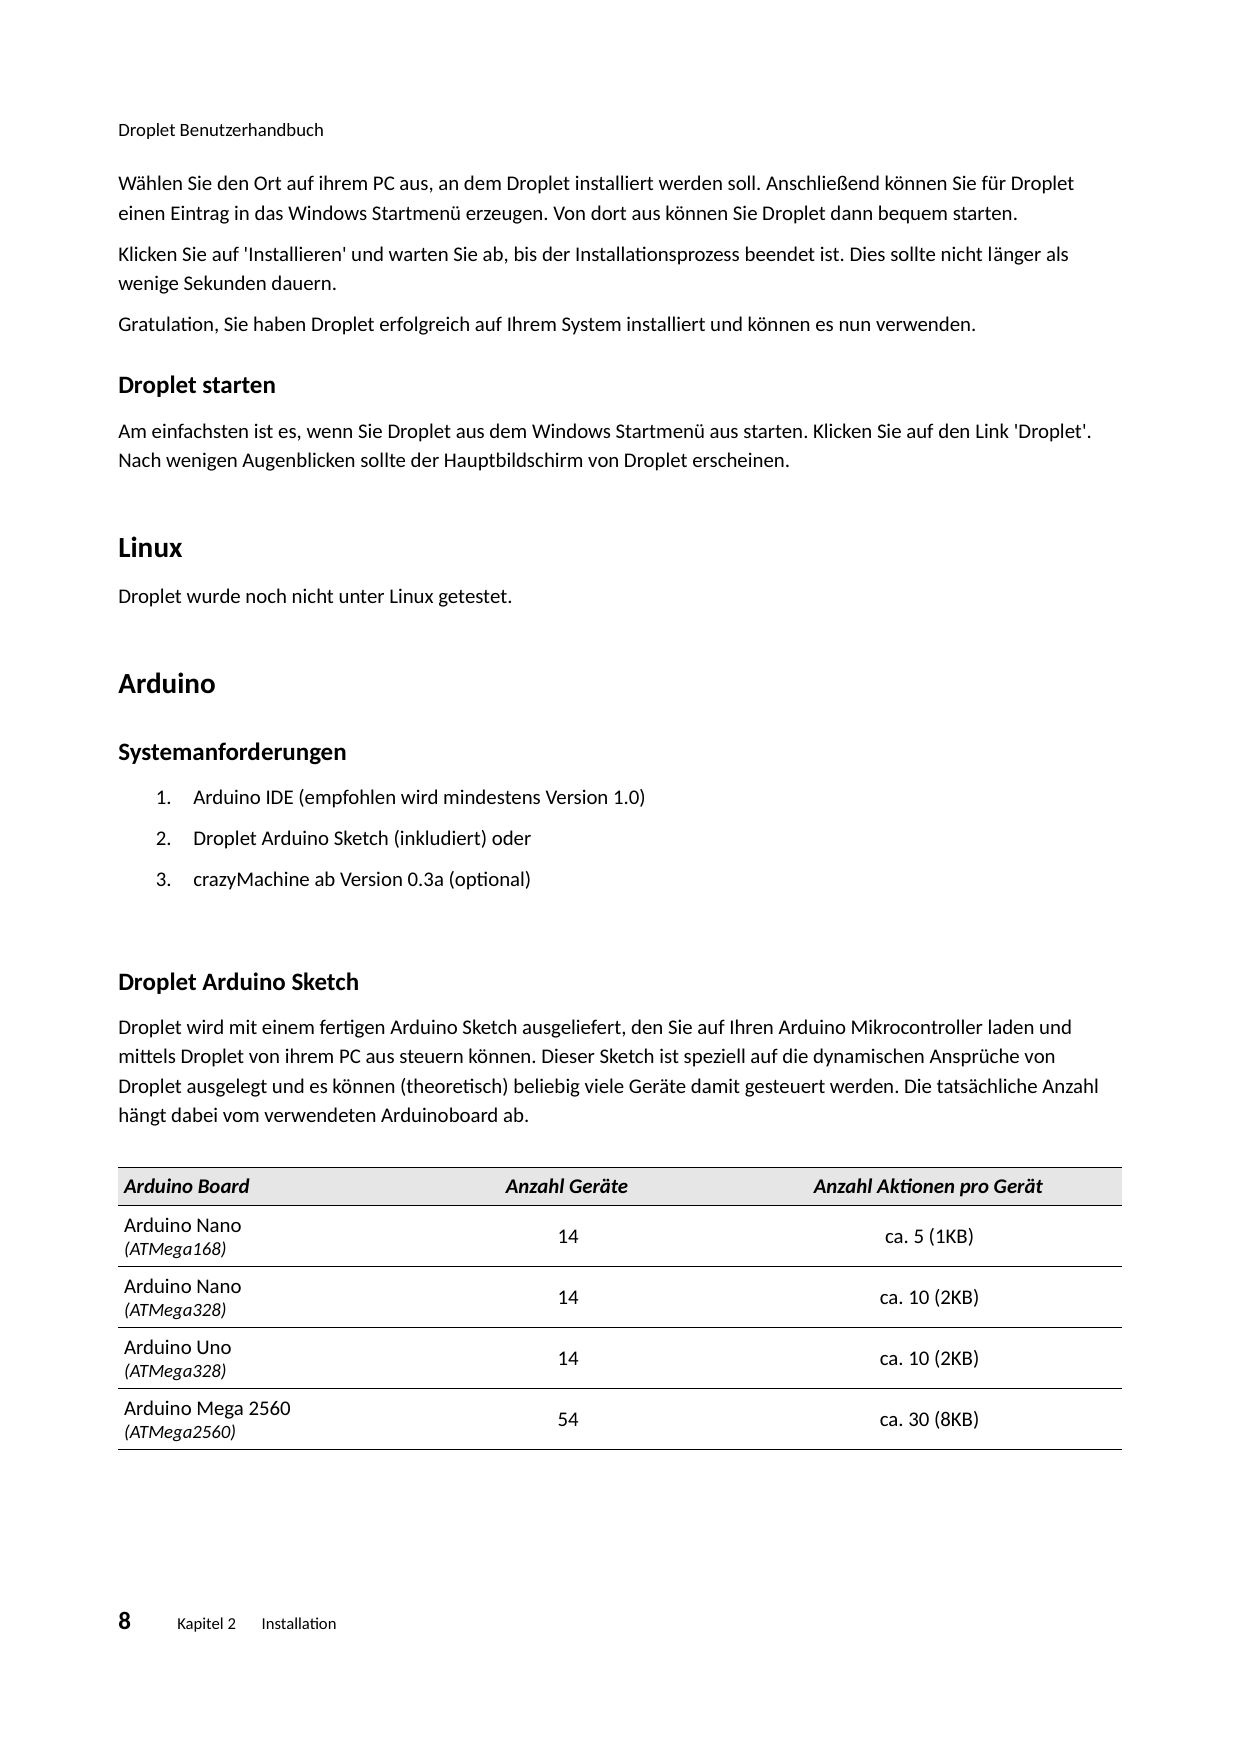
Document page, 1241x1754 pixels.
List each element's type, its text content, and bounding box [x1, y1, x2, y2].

table_cell Arduino Nano (ATMega328) [118, 1267, 399, 1327]
table_cell 14 [399, 1206, 737, 1266]
subtitle Arduino [118, 665, 1122, 701]
list Arduino IDE (empfohlen wird mindestens Version 1.0) [156, 784, 1122, 810]
table_cell 14 [399, 1267, 737, 1327]
table_cell ca. 5 (1KB) [737, 1206, 1122, 1266]
table_cell ca. 10 (2KB) [737, 1328, 1122, 1388]
table_header Anzahl Geräte [399, 1168, 737, 1205]
list crazyMachine ab Version 0.3a (optional) [156, 867, 1122, 892]
text Droplet wurde noch nicht unter Linux getestet. [118, 583, 1122, 608]
text Am einfachsten ist es, wenn Sie Droplet aus dem Windows Startmenü aus starten. Klicken Sie auf den Link 'Droplet'. Nach wenigen Augenblicken sollte der Hauptbildschirm von Droplet erscheinen. [118, 418, 1122, 472]
table_header Anzahl Aktionen pro Gerät [737, 1168, 1122, 1205]
table_cell ca. 10 (2KB) [737, 1267, 1122, 1327]
table_cell Arduino Uno (ATMega328) [118, 1328, 399, 1388]
subtitle Droplet Arduino Sketch [118, 966, 1122, 997]
text Gratulation, Sie haben Droplet erfolgreich auf Ihrem System installiert und können es nun verwenden. [118, 311, 1122, 336]
table_header Arduino Board [118, 1168, 399, 1205]
text Droplet wird mit einem fertigen Arduino Sketch ausgeliefert, den Sie auf Ihren Arduino Mikrocontroller laden und mittels Droplet von ihrem PC aus steuern können. Dieser Sketch ist speziell auf die dynamischen Ansprüche von Droplet ausgelegt und es können (theoretisch) beliebig viele Geräte damit gesteuert werden. Die tatsächliche Anzahl hängt dabei vom verwendeten Arduinoboard ab. [118, 1014, 1122, 1127]
table_cell ca. 30 (8KB) [737, 1389, 1122, 1449]
subtitle Droplet starten [118, 370, 1122, 400]
list Droplet Arduino Sketch (inkludiert) oder [156, 826, 1122, 851]
subtitle Linux [118, 529, 1122, 565]
text Klicken Sie auf 'Installieren' und warten Sie ab, bis der Installationsprozess beendet ist. Dies sollte nicht länger als wenige Sekunden dauern. [118, 241, 1122, 295]
table_cell 54 [399, 1389, 737, 1449]
table_cell Arduino Nano (ATMega168) [118, 1206, 399, 1266]
text Wählen Sie den Ort auf ihrem PC aus, an dem Droplet installiert werden soll. Anschließend können Sie für Droplet einen Eintrag in das Windows Startmenü erzeugen. Von dort aus können Sie Droplet dann bequem starten. [118, 171, 1122, 225]
table_cell Arduino Mega 2560 (ATMega2560) [118, 1389, 399, 1449]
table_cell 14 [399, 1328, 737, 1388]
subtitle Systemanforderungen [118, 736, 1122, 767]
